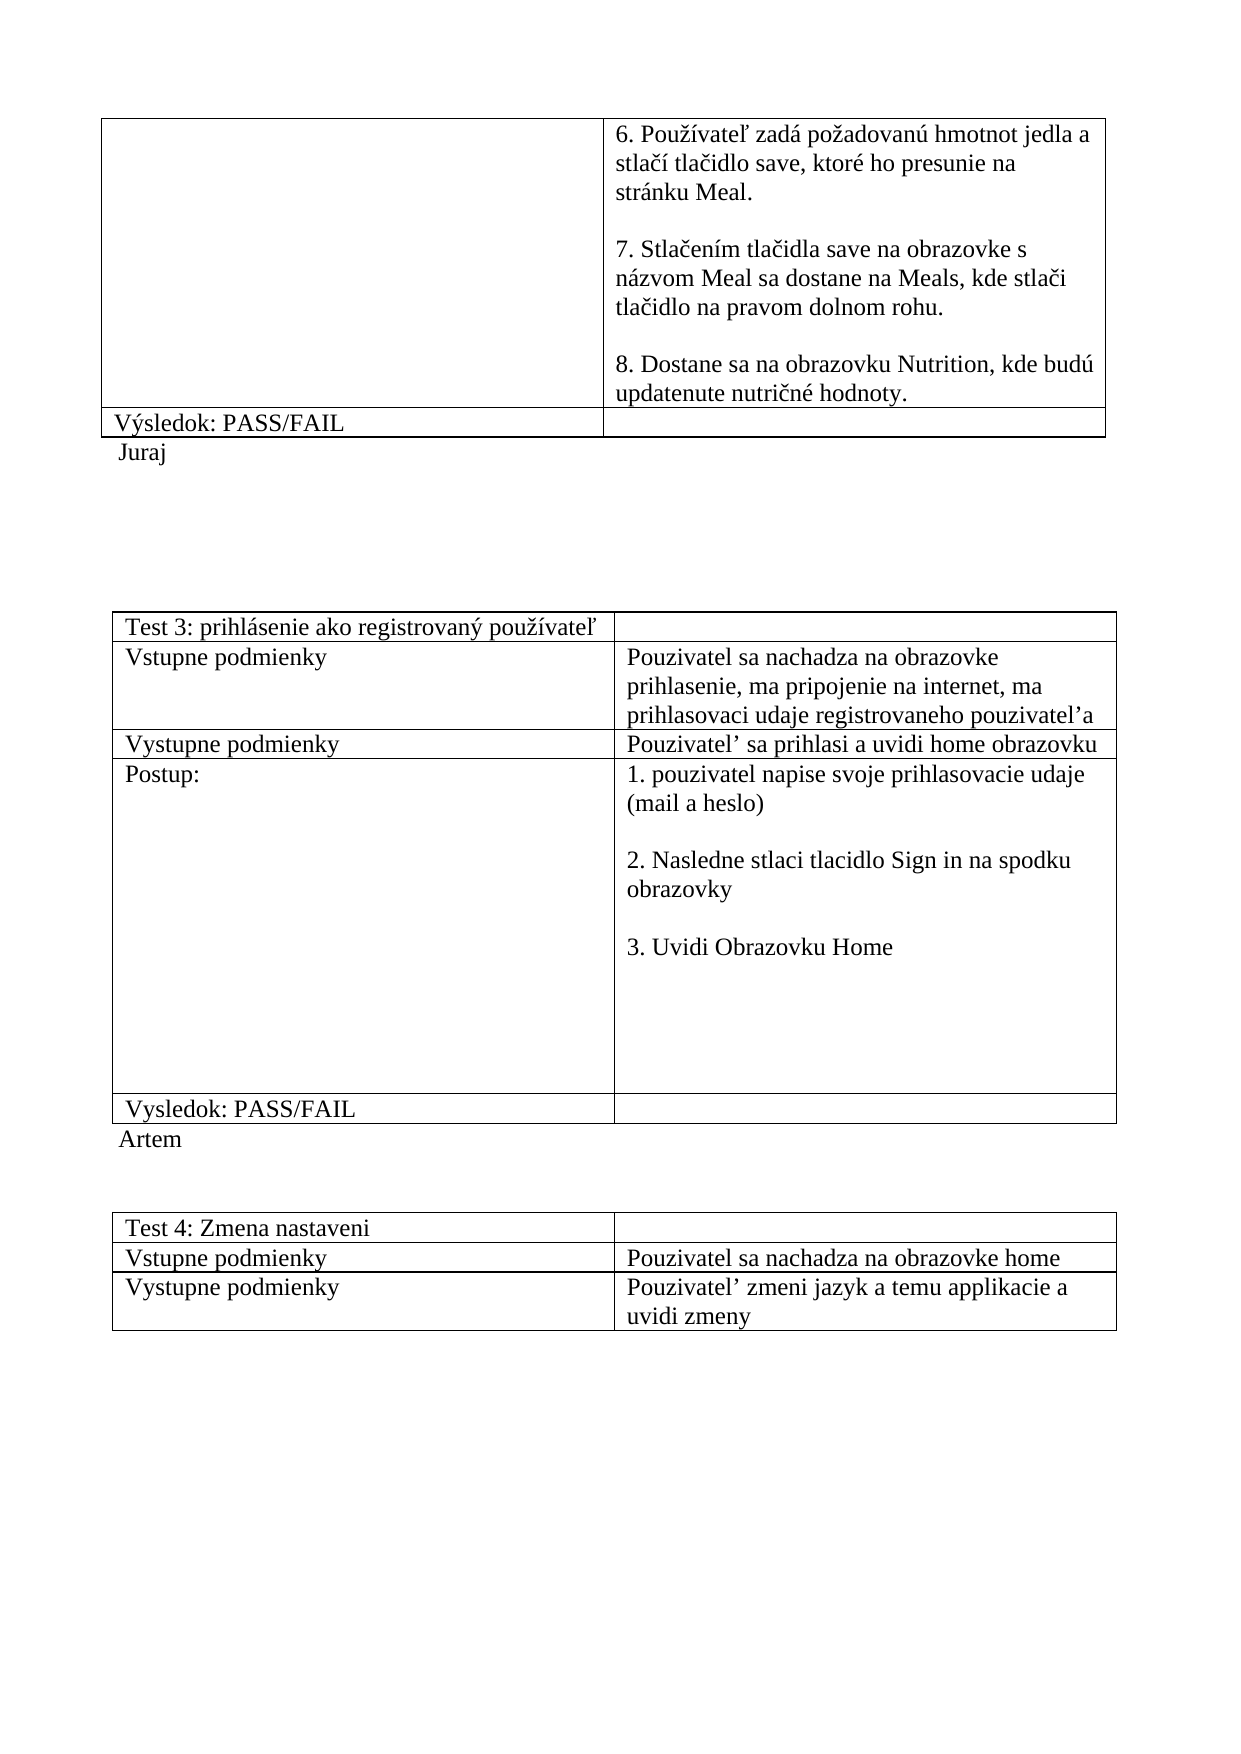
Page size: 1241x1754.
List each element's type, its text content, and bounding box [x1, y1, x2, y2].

table_header Test 3: prihlásenie ako registrovaný používateľ [113, 613, 614, 641]
table_cell Pouzivatel sa nachadza na obrazovke home [615, 1243, 1116, 1271]
table_header [615, 1213, 1116, 1242]
table_cell [102, 119, 603, 407]
table_cell Vstupne podmienky [113, 1243, 614, 1271]
table_cell [615, 1094, 1116, 1123]
table_cell Pouzivatel sa nachadza na obrazovke prihlasenie, ma pripojenie na internet, ma prihlasovaci udaje registrovaneho pouzivatel’a [615, 642, 1116, 728]
text Artem [118, 1124, 1122, 1153]
text Juraj [118, 437, 1122, 466]
table_cell [604, 408, 1105, 436]
table_cell Postup: [113, 759, 614, 1093]
table_header Test 4: Zmena nastaveni [113, 1213, 614, 1242]
table_cell Pouzivatel’ zmeni jazyk a temu applikacie a uvidi zmeny [615, 1273, 1116, 1330]
table_header [615, 613, 1116, 641]
table_cell 1. pouzivatel napise svoje prihlasovacie udaje (mail a heslo) 2. Nasledne stlaci tlacidlo Sign in na spodku obrazovky 3. Uvidi Obrazovku Home [615, 759, 1116, 1093]
table_cell 6. Používateľ zadá požadovanú hmotnot jedla a stlačí tlačidlo save, ktoré ho presunie na stránku Meal. 7. Stlačením tlačidla save na obrazovke s názvom Meal sa dostane na Meals, kde stlači tlačidlo na pravom dolnom rohu. 8. Dostane sa na obrazovku Nutrition, kde budú updatenute nutričné hodnoty. [604, 119, 1105, 407]
table_cell Vystupne podmienky [113, 1273, 614, 1330]
table_cell Výsledok: PASS/FAIL [102, 408, 603, 436]
table_cell Vysledok: PASS/FAIL [113, 1094, 614, 1123]
table_cell Vystupne podmienky [113, 730, 614, 758]
table_cell Vstupne podmienky [113, 642, 614, 728]
table_cell Pouzivatel’ sa prihlasi a uvidi home obrazovku [615, 730, 1116, 758]
